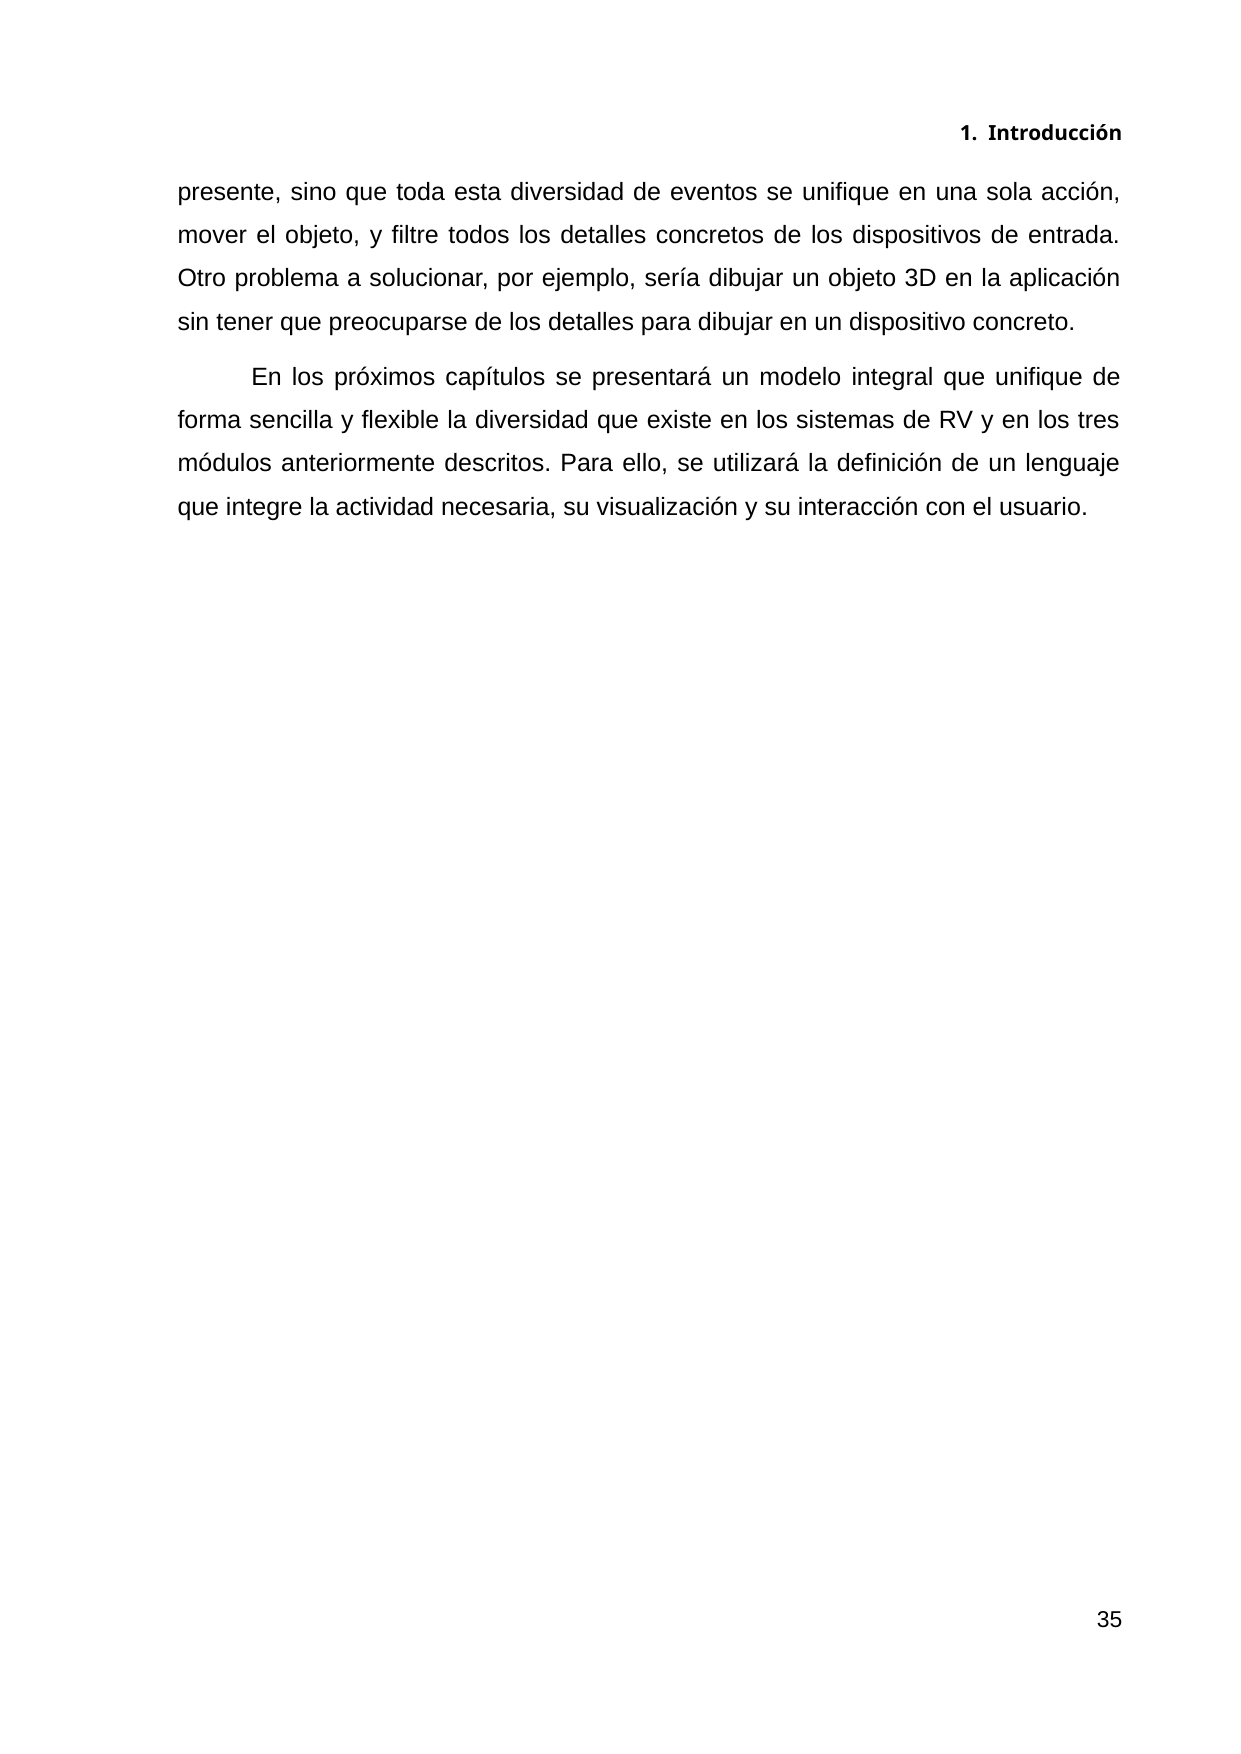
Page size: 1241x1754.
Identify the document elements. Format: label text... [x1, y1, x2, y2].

text En los próximos capítulos se presentará un modelo integral que unifique de forma sencilla y flexible la diversidad que existe en los sistemas de RV y en los tres módulos anteriormente descritos. Para ello, se utilizará la definición de un lenguaje que integre la actividad necesaria, su visualización y su interacción con el usuario. [177, 362, 1122, 520]
text presente, sino que toda esta diversidad de eventos se unifique en una sola acción, mover el objeto, y filtre todos los detalles concretos de los dispositivos de entrada. Otro problema a solucionar, por ejemplo, sería dibujar un objeto 3D en la aplicación sin tener que preocuparse de los detalles para dibujar en un dispositivo concreto. [177, 177, 1122, 335]
